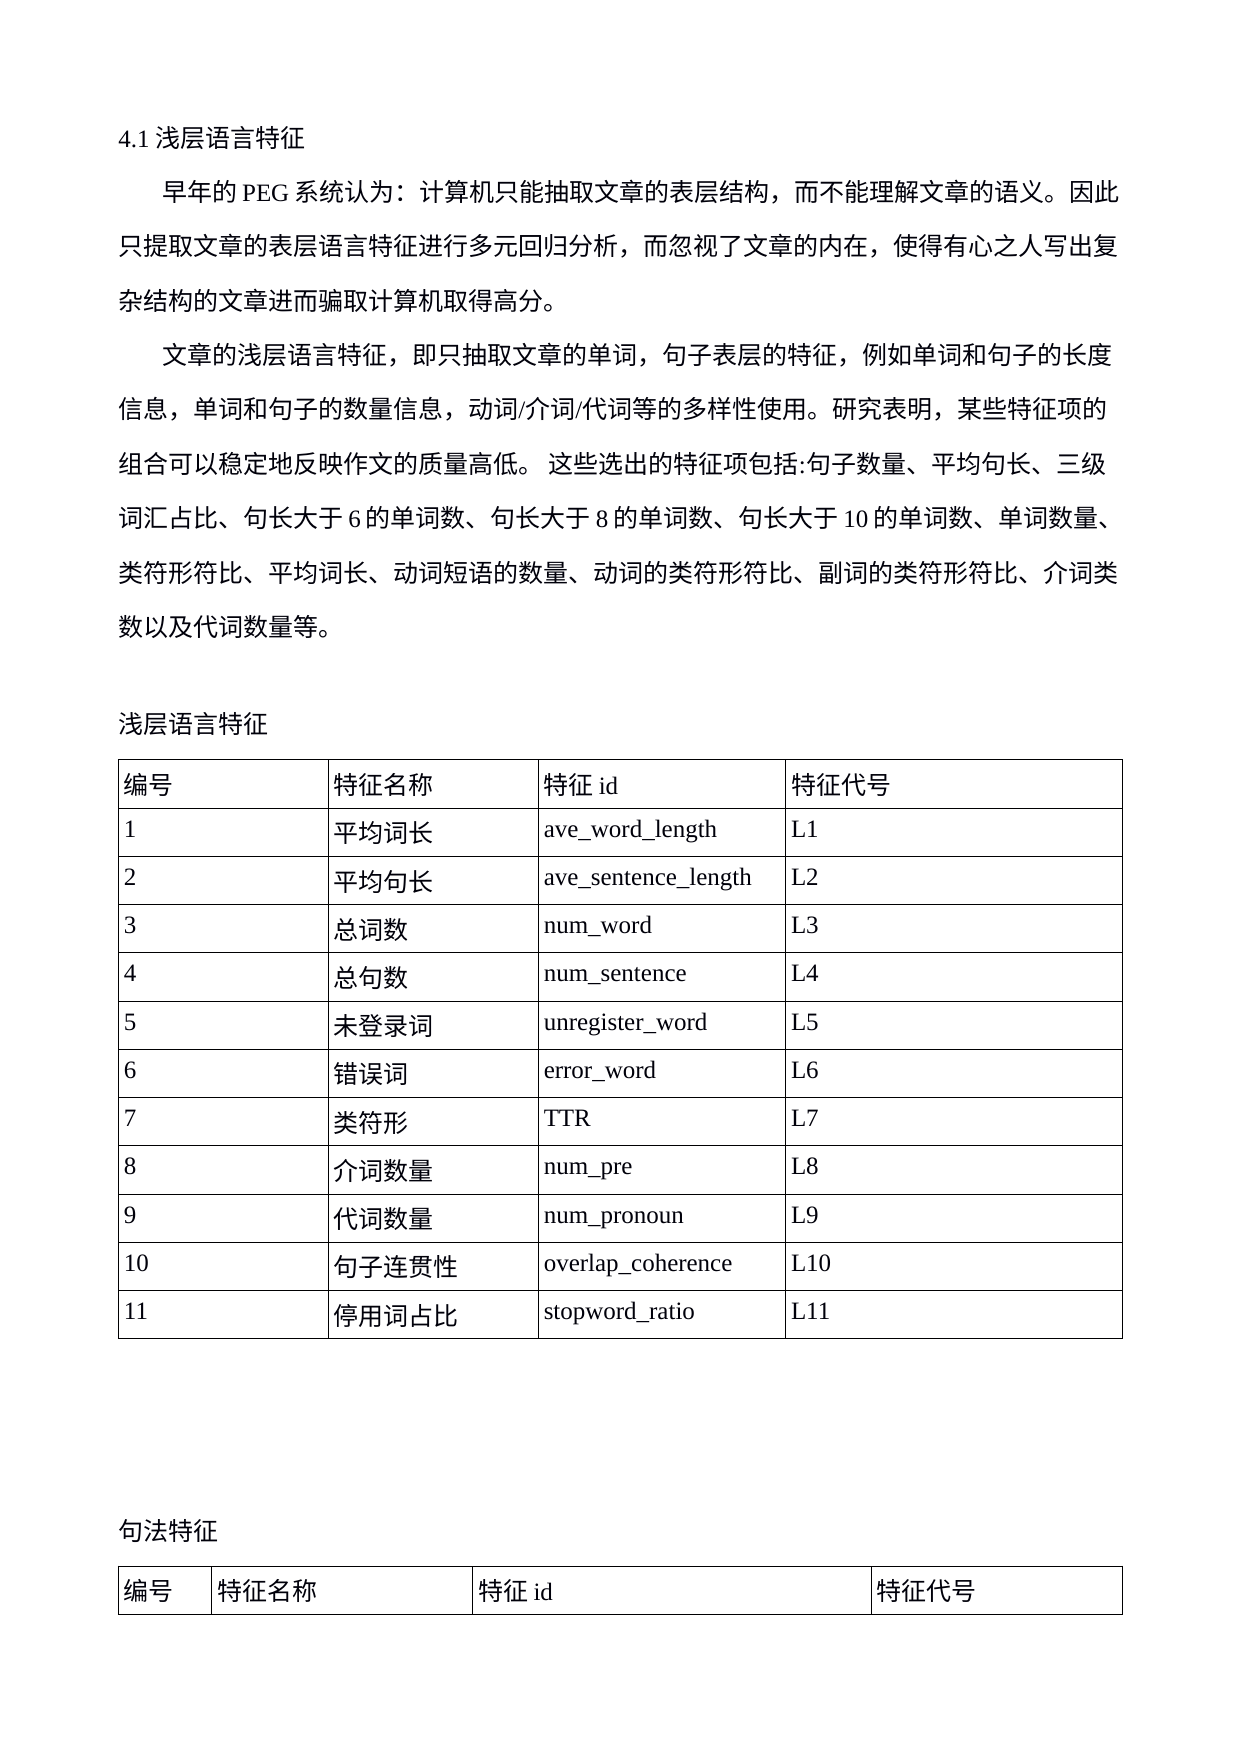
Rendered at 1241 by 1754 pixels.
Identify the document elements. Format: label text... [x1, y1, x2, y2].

table_cell 5 [119, 1002, 328, 1049]
table_header 特征id [473, 1567, 871, 1614]
table_cell L5 [786, 1002, 1122, 1049]
table_cell num_pre [539, 1146, 785, 1193]
table_cell num_sentence [539, 953, 785, 1001]
table_cell 类符形 [329, 1098, 538, 1145]
table_cell 7 [119, 1098, 328, 1145]
text 4.1 浅层语言特征 [118, 118, 1122, 154]
text 句法特征 [118, 1511, 1122, 1547]
table_cell L11 [786, 1291, 1122, 1338]
text 文章的浅层语言特征，即只抽取文章的单词，句子表层的特征，例如单词和句子的长度信息，单词和句子的数量信息，动词/介词/代词等的多样性使用。研究表明，某些特征项的组合可以稳定地反映作文的质量高低。 这些选出的特征项包括:句子数量、平均句长、三级词汇占比、句长大于6的单词数、句长大于8的单词数、句长大于10的单词数、单词数量、类符形符比、平均词长、动词短语的数量、动词的类符形符比、副词的类符形符比、介词类数以及代词数量等。 [118, 336, 1122, 644]
text 早年的PEG系统认为：计算机只能抽取文章的表层结构，而不能理解文章的语义。因此只提取文章的表层语言特征进行多元回归分析，而忽视了文章的内在，使得有心之人写出复杂结构的文章进而骗取计算机取得高分。 [118, 172, 1122, 317]
table_cell L8 [786, 1146, 1122, 1193]
table_cell overlap_coherence [539, 1243, 785, 1290]
table_header 特征名称 [212, 1567, 472, 1614]
table_cell 6 [119, 1050, 328, 1097]
table_cell 代词数量 [329, 1195, 538, 1242]
table_cell 2 [119, 857, 328, 904]
table_cell error_word [539, 1050, 785, 1097]
table_cell 介词数量 [329, 1146, 538, 1193]
table_cell L10 [786, 1243, 1122, 1290]
table_cell L2 [786, 857, 1122, 904]
table_cell 10 [119, 1243, 328, 1290]
table_cell num_word [539, 905, 785, 952]
table_cell L7 [786, 1098, 1122, 1145]
table_cell 平均词长 [329, 809, 538, 856]
table_cell L4 [786, 953, 1122, 1001]
table_cell 平均句长 [329, 857, 538, 904]
text 浅层语言特征 [118, 705, 1122, 741]
table_cell L3 [786, 905, 1122, 952]
table_header 特征名称 [329, 760, 538, 808]
table_header 特征代号 [872, 1567, 1122, 1614]
table_cell 1 [119, 809, 328, 856]
table_cell L6 [786, 1050, 1122, 1097]
table_cell ave_sentence_length [539, 857, 785, 904]
table_cell 总词数 [329, 905, 538, 952]
table_cell L1 [786, 809, 1122, 856]
table_header 特征代号 [786, 760, 1122, 808]
table_cell 停用词占比 [329, 1291, 538, 1338]
table_cell stopword_ratio [539, 1291, 785, 1338]
table_cell 总句数 [329, 953, 538, 1001]
table_cell ave_word_length [539, 809, 785, 856]
table_cell 8 [119, 1146, 328, 1193]
table_header 特征id [539, 760, 785, 808]
table_cell 3 [119, 905, 328, 952]
table_cell num_pronoun [539, 1195, 785, 1242]
table_cell 9 [119, 1195, 328, 1242]
table_cell unregister_word [539, 1002, 785, 1049]
table_cell 错误词 [329, 1050, 538, 1097]
table_header 编号 [119, 760, 328, 808]
table_cell 4 [119, 953, 328, 1001]
table_cell 句子连贯性 [329, 1243, 538, 1290]
table_cell 11 [119, 1291, 328, 1338]
table_cell L9 [786, 1195, 1122, 1242]
table_cell 未登录词 [329, 1002, 538, 1049]
table_cell TTR [539, 1098, 785, 1145]
table_header 编号 [119, 1567, 211, 1614]
